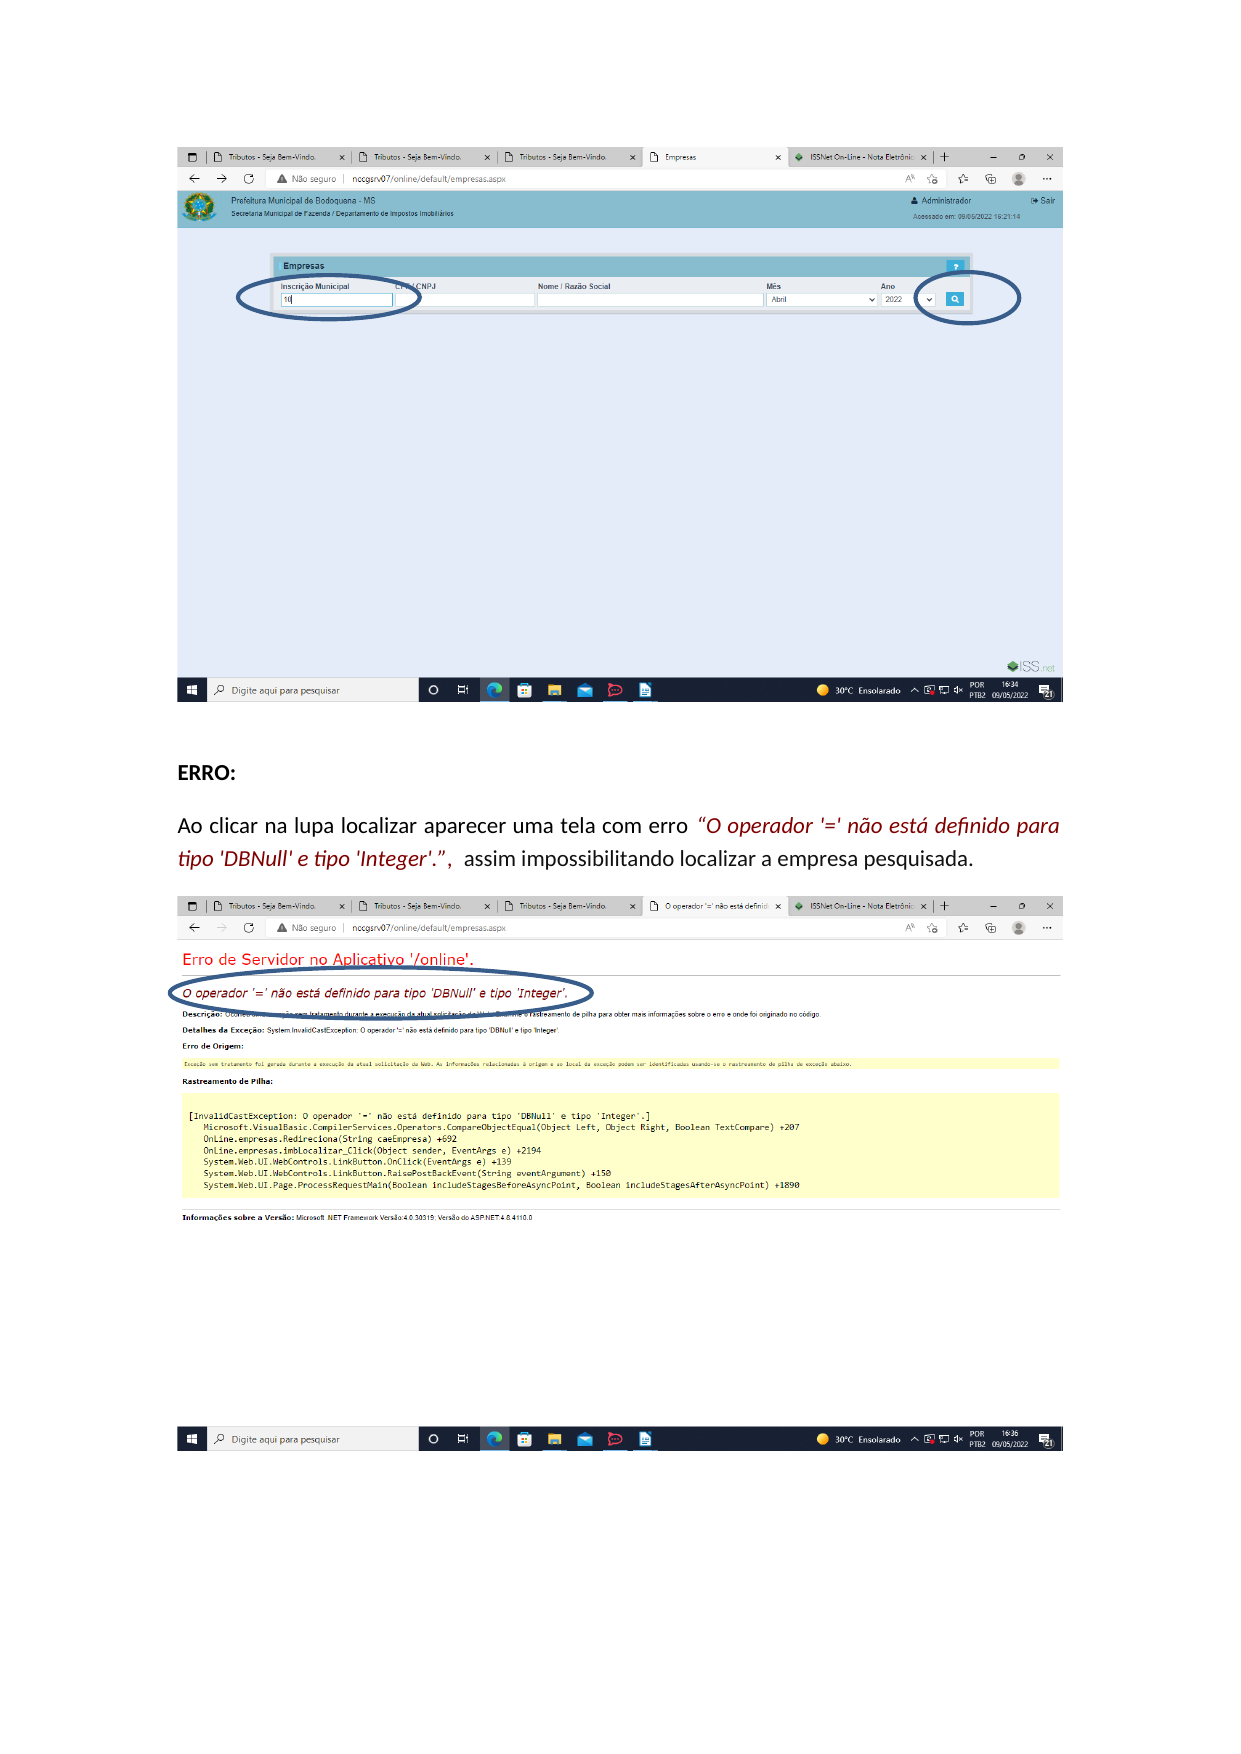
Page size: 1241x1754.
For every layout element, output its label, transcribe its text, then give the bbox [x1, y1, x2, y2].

picture [177, 896, 1063, 1451]
picture [177, 970, 589, 1016]
picture [177, 147, 1063, 702]
text Ao clicar na lupa localizar aparecer uma tela com erro “O operador '=' não está definido para tipo 'DBNull' e tipo 'Integer'.”, assim impossibilitando localizar a empresa pesquisada. [177, 811, 1063, 872]
text ERRO: [177, 758, 1063, 786]
